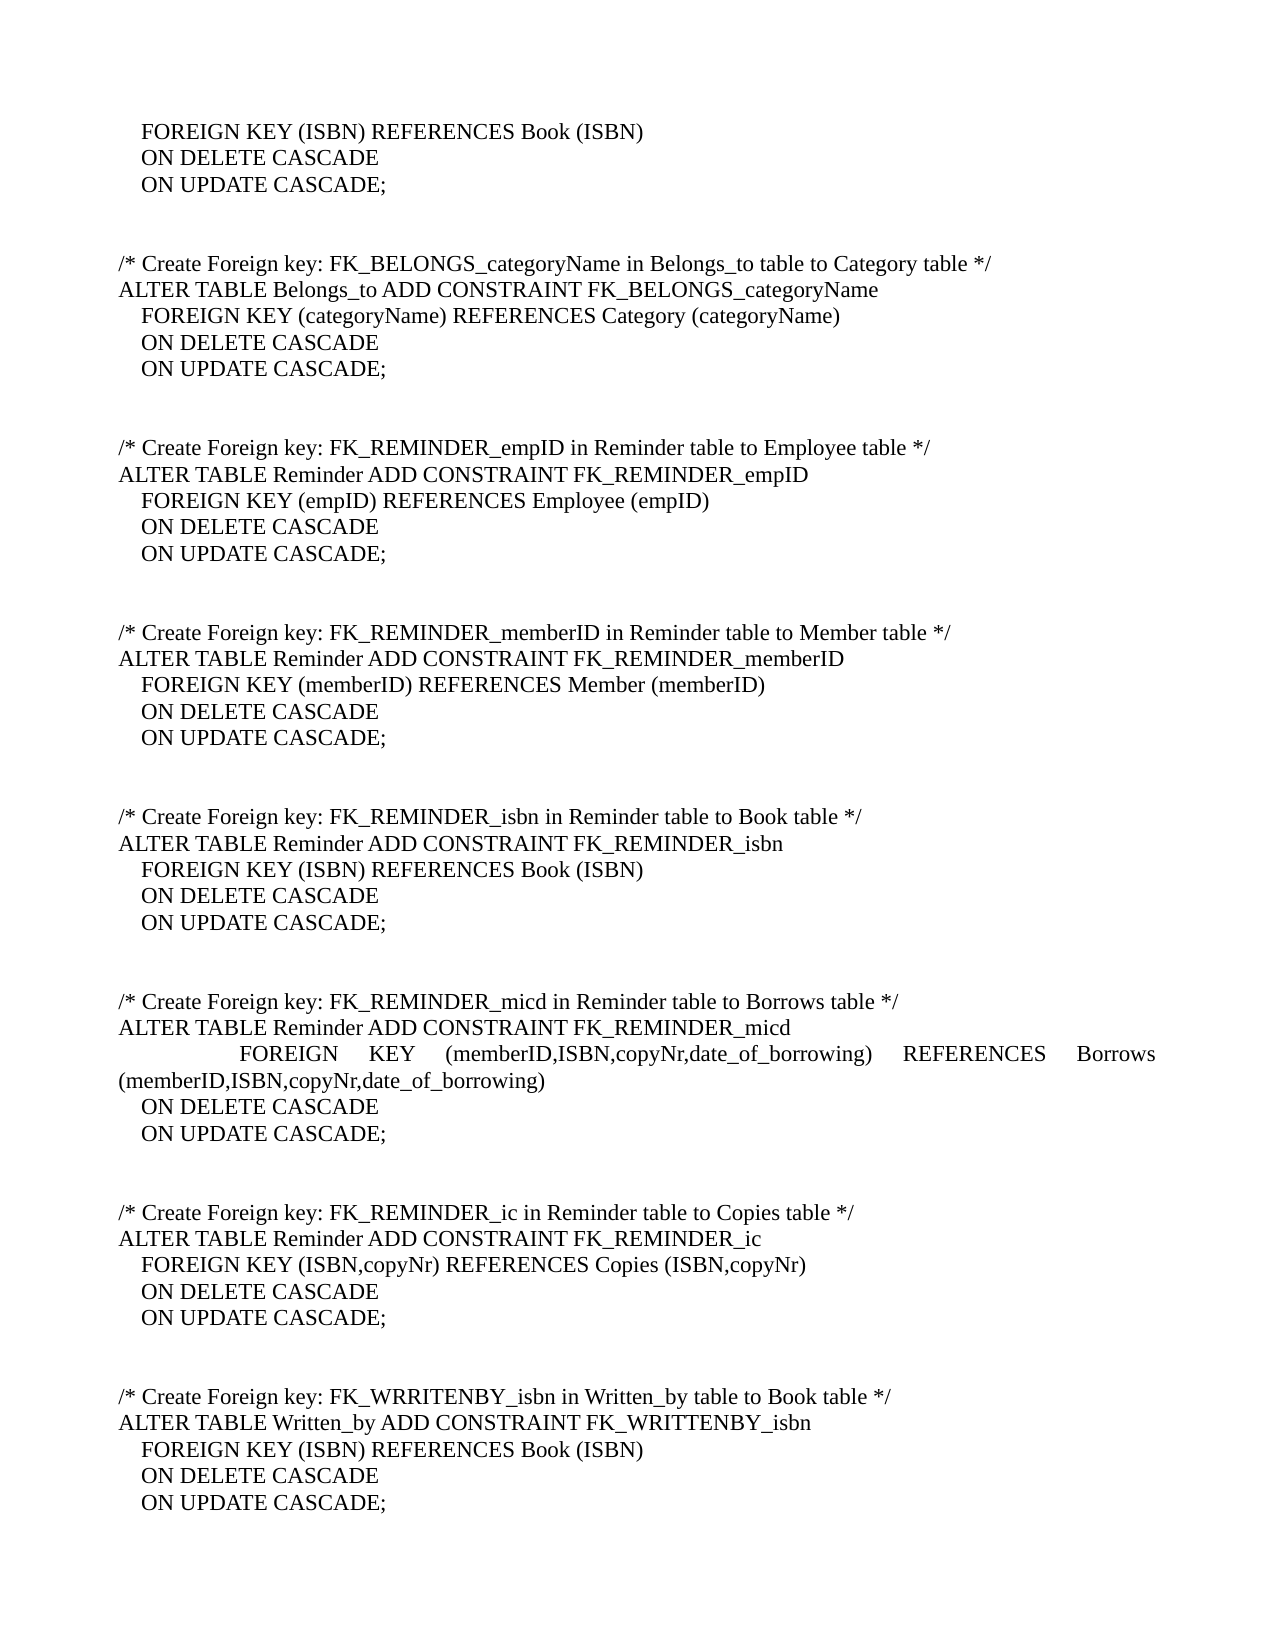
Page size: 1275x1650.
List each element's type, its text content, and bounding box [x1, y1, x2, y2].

text ALTER TABLE Written_by ADD CONSTRAINT FK_WRITTENBY_isbn [118, 1409, 1157, 1436]
text ON UPDATE CASCADE; [118, 355, 1157, 382]
text ALTER TABLE Reminder ADD CONSTRAINT FK_REMINDER_isbn [118, 830, 1157, 856]
text ON UPDATE CASCADE; [118, 909, 1157, 935]
text ON UPDATE CASCADE; [118, 171, 1157, 197]
text ON UPDATE CASCADE; [118, 540, 1157, 566]
text /* Create Foreign key: FK_REMINDER_ic in Reminder table to Copies table */ [118, 1199, 1157, 1225]
text FOREIGN KEY (categoryName) REFERENCES Category (categoryName) [118, 303, 1157, 329]
text ALTER TABLE Reminder ADD CONSTRAINT FK_REMINDER_empID [118, 461, 1157, 487]
text FOREIGN KEY (ISBN,copyNr) REFERENCES Copies (ISBN,copyNr) [118, 1251, 1157, 1278]
text /* Create Foreign key: FK_BELONGS_categoryName in Belongs_to table to Category table */ [118, 250, 1157, 276]
text FOREIGN KEY (memberID,ISBN,copyNr,date_of_borrowing) REFERENCES Borrows (memberID,ISBN,copyNr,date_of_borrowing) [118, 1041, 1157, 1093]
text FOREIGN KEY (ISBN) REFERENCES Book (ISBN) [118, 118, 1157, 144]
text FOREIGN KEY (memberID) REFERENCES Member (memberID) [118, 672, 1157, 698]
text ON DELETE CASCADE [118, 329, 1157, 355]
text /* Create Foreign key: FK_REMINDER_empID in Reminder table to Employee table */ [118, 434, 1157, 461]
text ON UPDATE CASCADE; [118, 1119, 1157, 1146]
text ON DELETE CASCADE [118, 698, 1157, 724]
text ON DELETE CASCADE [118, 1278, 1157, 1304]
text ON UPDATE CASCADE; [118, 1304, 1157, 1330]
text ON DELETE CASCADE [118, 144, 1157, 171]
text /* Create Foreign key: FK_WRRITENBY_isbn in Written_by table to Book table */ [118, 1383, 1157, 1409]
text /* Create Foreign key: FK_REMINDER_micd in Reminder table to Borrows table */ [118, 988, 1157, 1014]
text ON UPDATE CASCADE; [118, 1488, 1157, 1515]
text ON DELETE CASCADE [118, 1093, 1157, 1119]
text ALTER TABLE Belongs_to ADD CONSTRAINT FK_BELONGS_categoryName [118, 276, 1157, 303]
text ON DELETE CASCADE [118, 882, 1157, 909]
text ON DELETE CASCADE [118, 513, 1157, 540]
text ON UPDATE CASCADE; [118, 724, 1157, 751]
text ALTER TABLE Reminder ADD CONSTRAINT FK_REMINDER_memberID [118, 645, 1157, 672]
text FOREIGN KEY (ISBN) REFERENCES Book (ISBN) [118, 1436, 1157, 1462]
text ALTER TABLE Reminder ADD CONSTRAINT FK_REMINDER_ic [118, 1225, 1157, 1251]
text /* Create Foreign key: FK_REMINDER_memberID in Reminder table to Member table */ [118, 619, 1157, 645]
text FOREIGN KEY (ISBN) REFERENCES Book (ISBN) [118, 856, 1157, 882]
text ON DELETE CASCADE [118, 1462, 1157, 1488]
text ALTER TABLE Reminder ADD CONSTRAINT FK_REMINDER_micd [118, 1014, 1157, 1041]
text FOREIGN KEY (empID) REFERENCES Employee (empID) [118, 487, 1157, 513]
text /* Create Foreign key: FK_REMINDER_isbn in Reminder table to Book table */ [118, 803, 1157, 830]
